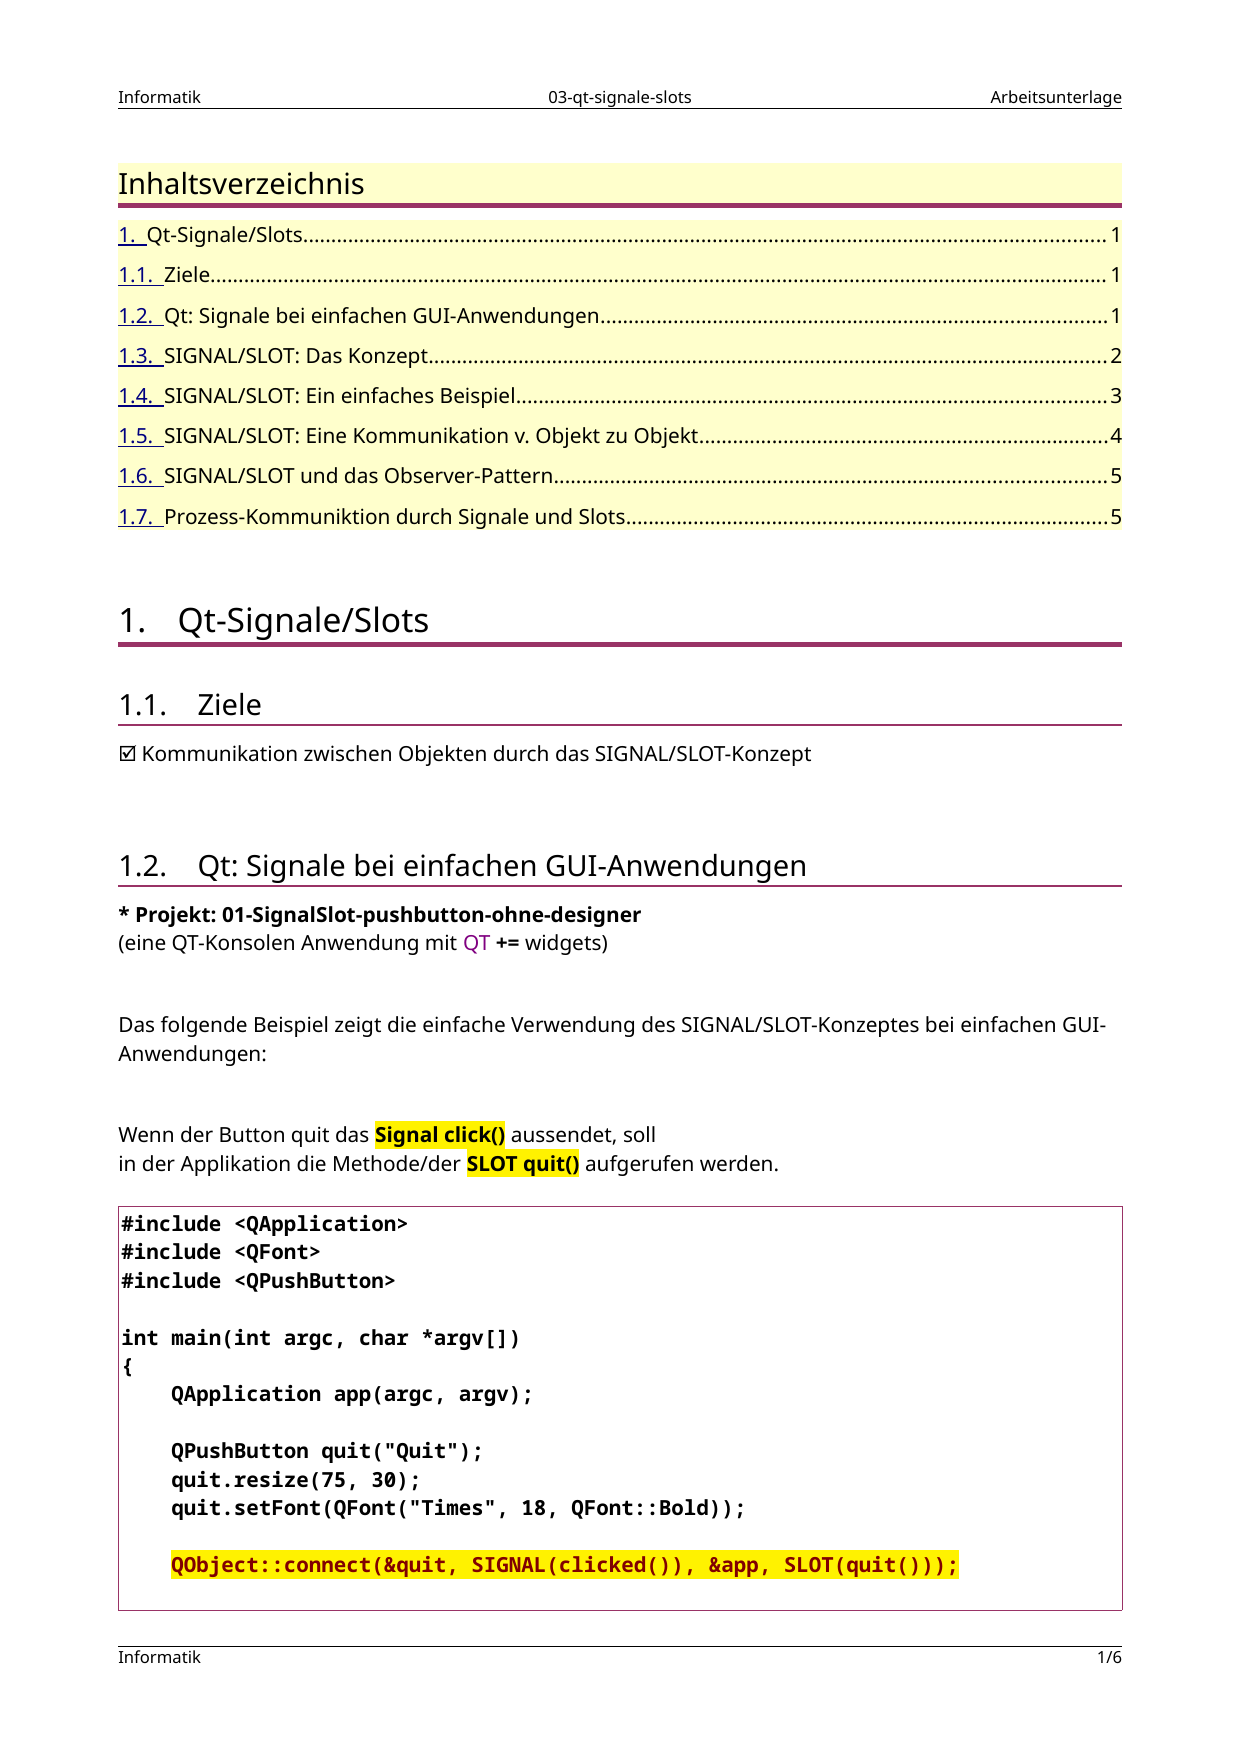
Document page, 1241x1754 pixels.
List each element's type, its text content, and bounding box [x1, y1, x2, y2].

text quit.resize(75, 30); [119, 1462, 1122, 1490]
subtitle Qt: Signale bei einfachen GUI-Anwendungen [118, 846, 1122, 885]
text 1.7. Prozess-Kommuniktion durch Signale und Slots 5 [118, 502, 1122, 530]
subtitle Qt-Signale/Slots [118, 596, 1122, 642]
text Das folgende Beispiel zeigt die einfache Verwendung des SIGNAL/SLOT-Konzeptes bei einfachen GUI-Anwendungen: [118, 1010, 1122, 1067]
text QApplication app(argc, argv); [119, 1377, 1122, 1405]
text 1.6. SIGNAL/SLOT und das Observer-Pattern 5 [118, 462, 1122, 490]
text * Projekt: 01-SignalSlot-pushbutton-ohne-designer (eine QT-Konsolen Anwendung mit QT += widgets) [118, 900, 1122, 957]
text 1.1. Ziele 1 [118, 261, 1122, 289]
text 1.4. SIGNAL/SLOT: Ein einfaches Beispiel 3 [118, 381, 1122, 409]
text QPushButton quit("Quit"); [119, 1433, 1122, 1462]
text 1.2. Qt: Signale bei einfachen GUI-Anwendungen 1 [118, 301, 1122, 329]
subtitle Ziele [118, 684, 1122, 724]
text 1. Qt-Signale/Slots 1 [118, 220, 1122, 249]
text Wenn der Button quit das Signal click() aussendet, soll in der Applikation die Methode/der SLOT quit() aufgerufen werden. [118, 1121, 1122, 1177]
text 1.5. SIGNAL/SLOT: Eine Kommunikation v. Objekt zu Objekt 4 [118, 421, 1122, 450]
subtitle Inhaltsverzeichnis [118, 163, 1122, 203]
text QObject::connect(&quit, SIGNAL(clicked()), &app, SLOT(quit())); [119, 1547, 1122, 1576]
text { [119, 1348, 1122, 1377]
list Kommunikation zwischen Objekten durch das SIGNAL/SLOT-Konzept [118, 739, 1122, 767]
text 1.3. SIGNAL/SLOT: Das Konzept 2 [118, 341, 1122, 369]
text #include <QFont> [119, 1234, 1122, 1263]
text #include <QPushButton> [119, 1263, 1122, 1291]
text int main(int argc, char *argv[]) [119, 1320, 1122, 1348]
text quit.setFont(QFont("Times", 18, QFont::Bold)); [119, 1490, 1122, 1519]
text #include <QApplication> [119, 1207, 1122, 1234]
